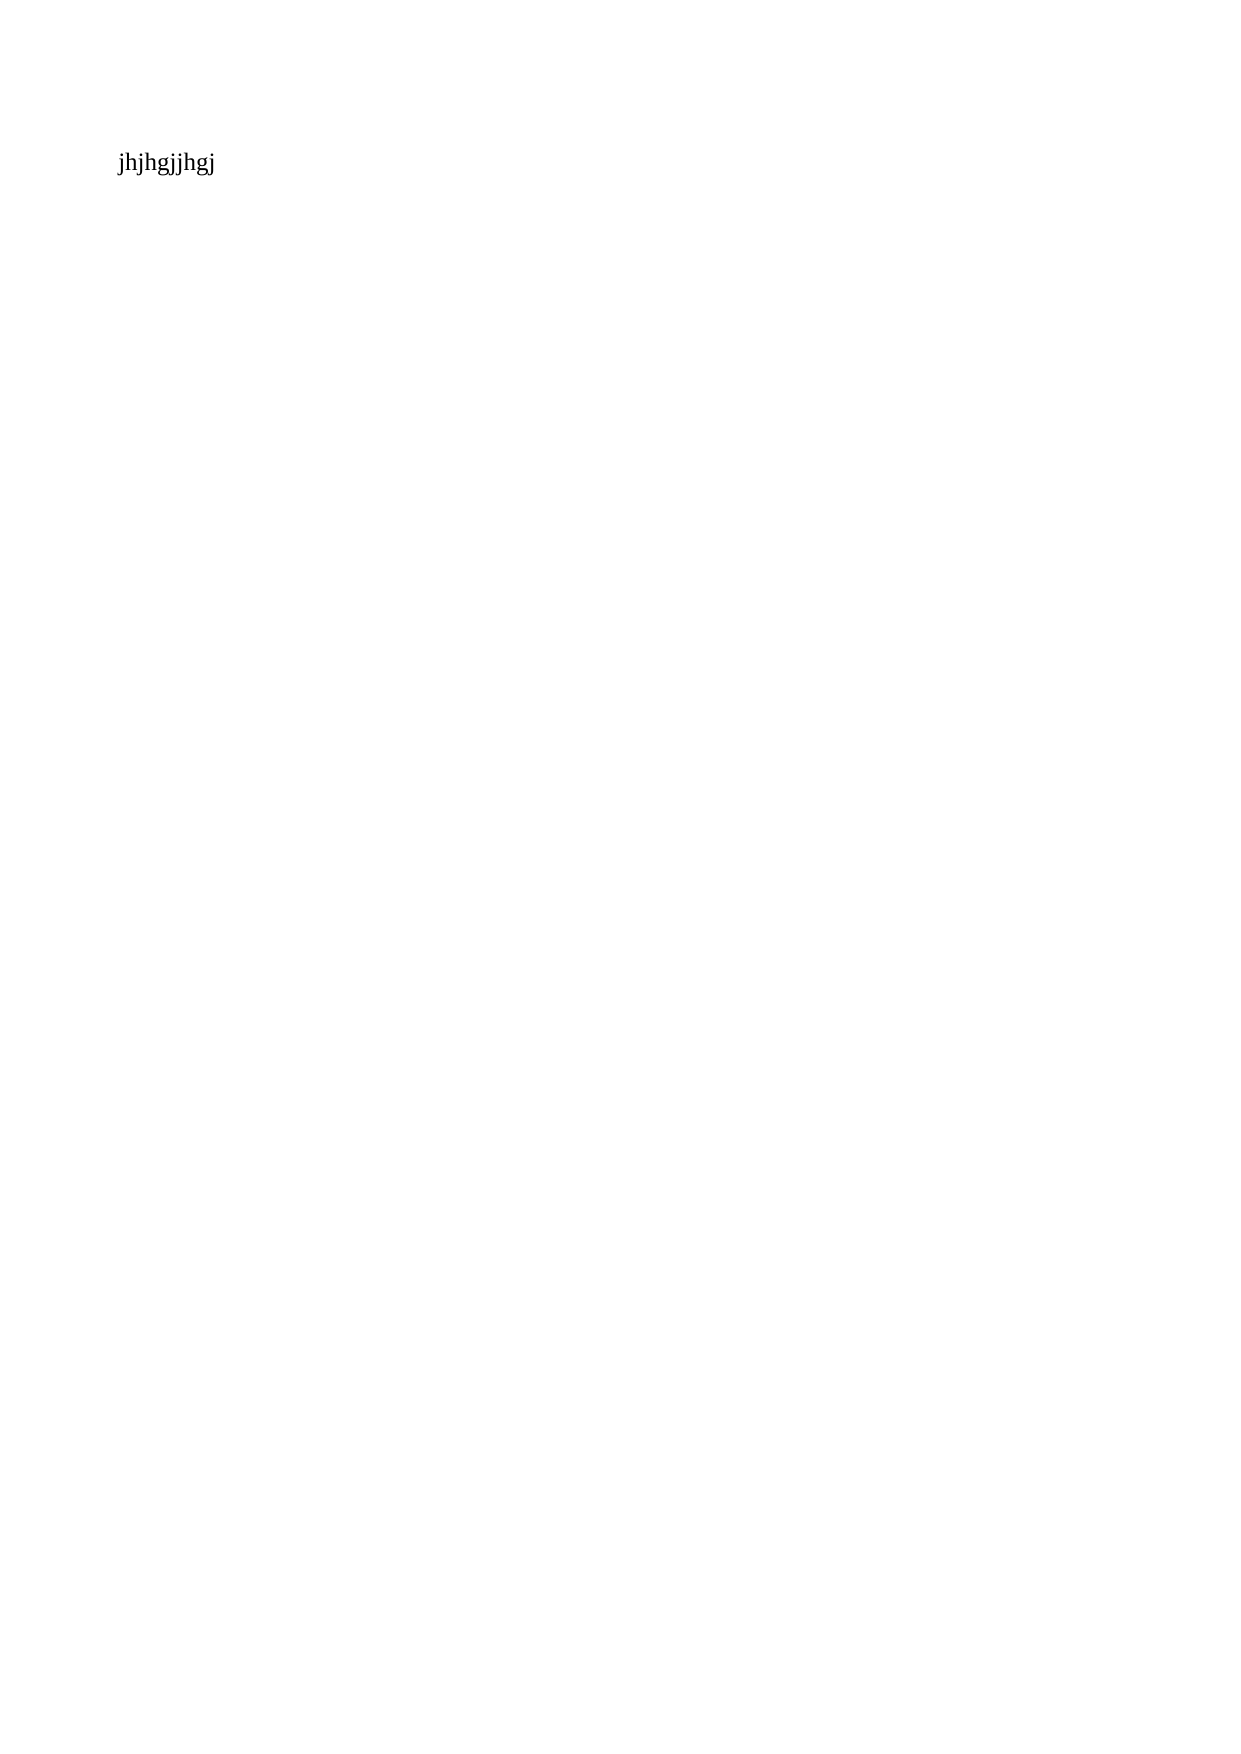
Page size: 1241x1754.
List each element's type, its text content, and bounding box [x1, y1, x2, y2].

text jhjhgjjhgj [118, 147, 1122, 176]
